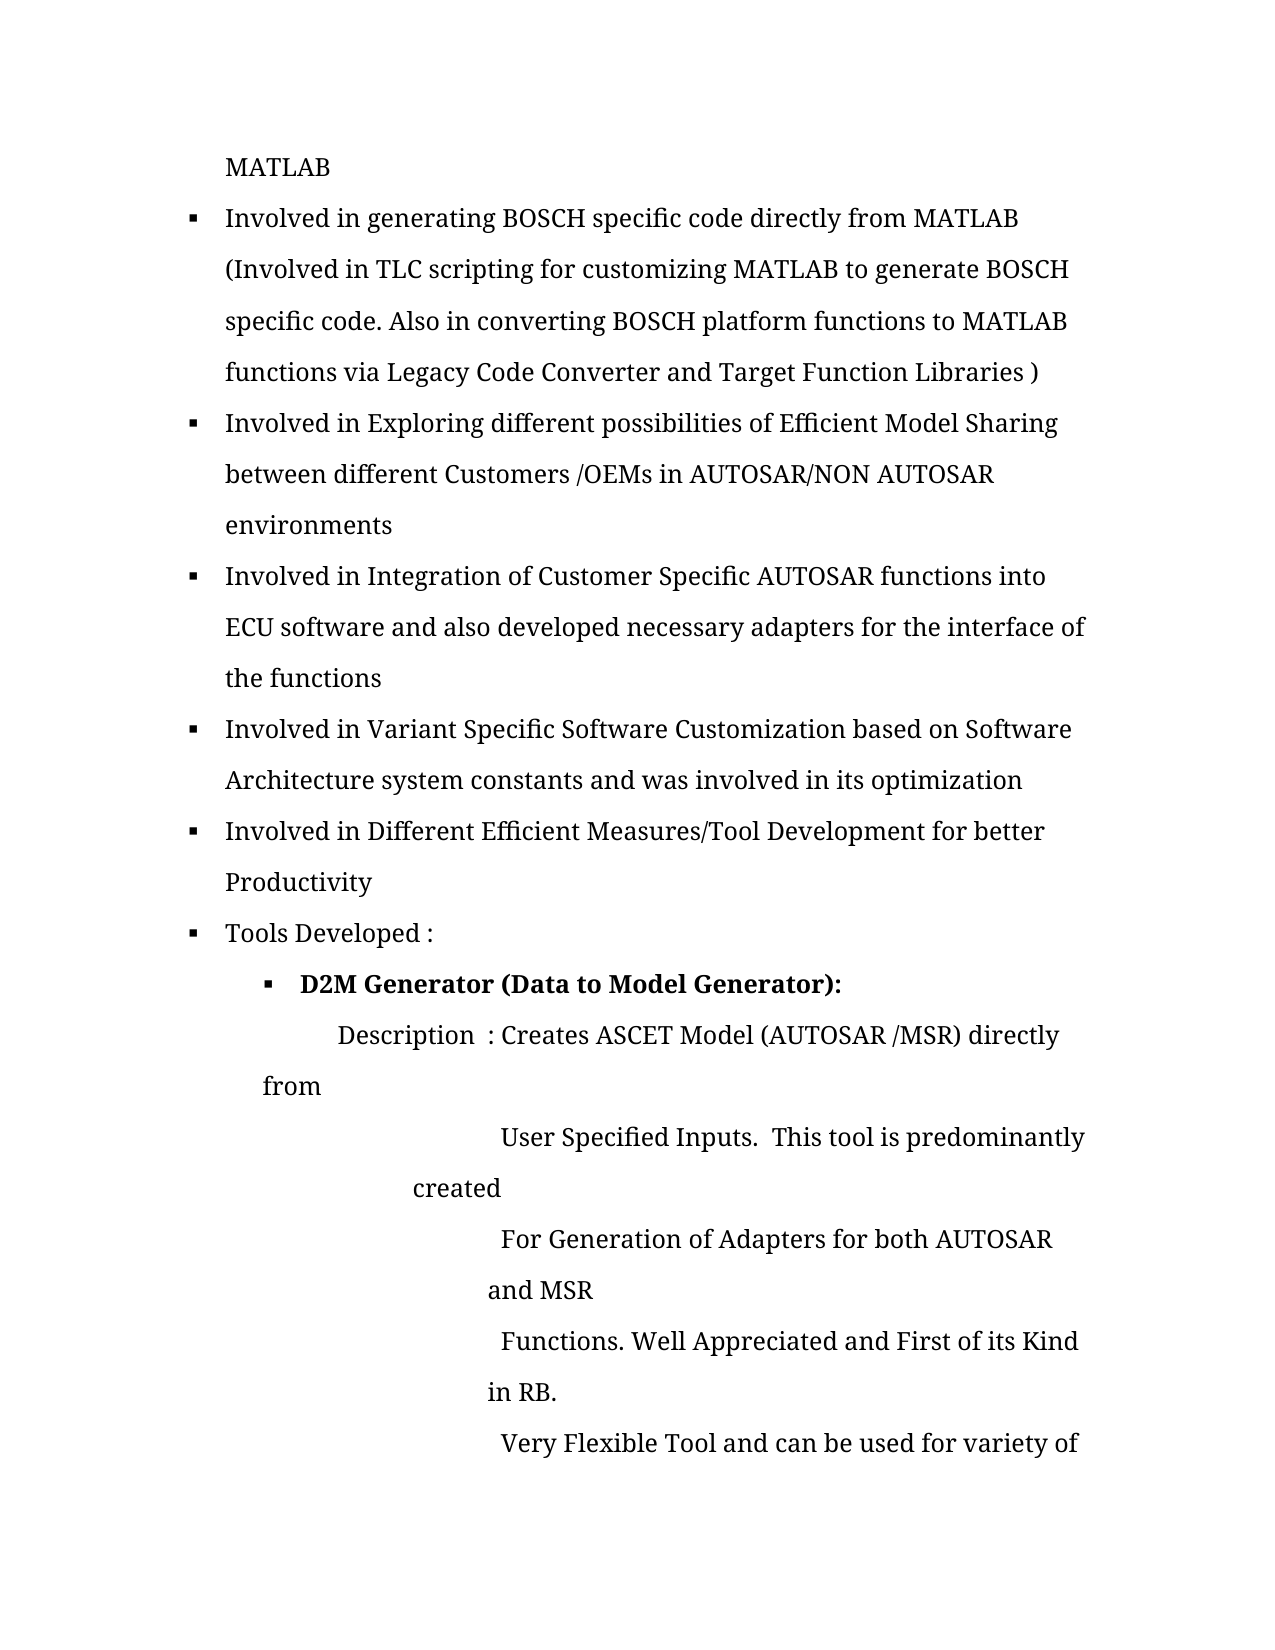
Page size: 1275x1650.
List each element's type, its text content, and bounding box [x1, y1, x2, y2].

list Tools Developed : [187, 916, 1087, 950]
list Involved in Exploring different possibilities of Efficient Model Sharing between different Customers /OEMs in AUTOSAR/NON AUTOSAR environments [187, 405, 1087, 541]
list D2M Generator (Data to Model Generator): [262, 967, 1087, 1001]
list Involved in Integration of Customer Specific AUTOSAR functions into ECU software and also developed necessary adapters for the interface of the functions [187, 558, 1087, 694]
text For Generation of Adapters for both AUTOSAR and MSR [487, 1222, 1087, 1307]
text Description : Creates ASCET Model (AUTOSAR /MSR) directly from [262, 1018, 1087, 1103]
list Involved in Variant Specific Software Customization based on Software Architecture system constants and was involved in its optimization [187, 711, 1087, 797]
list MATLAB [187, 150, 1087, 184]
text Functions. Well Appreciated and First of its Kind in RB. [487, 1324, 1087, 1409]
list Involved in Different Efficient Measures/Tool Development for better Productivity [187, 813, 1087, 899]
list Involved in generating BOSCH specific code directly from MATLAB (Involved in TLC scripting for customizing MATLAB to generate BOSCH specific code. Also in converting BOSCH platform functions to MATLAB functions via Legacy Code Converter and Target Function Libraries ) [187, 201, 1087, 388]
text User Specified Inputs. This tool is predominantly created [412, 1120, 1087, 1205]
text Very Flexible Tool and can be used for variety of [487, 1426, 1087, 1460]
